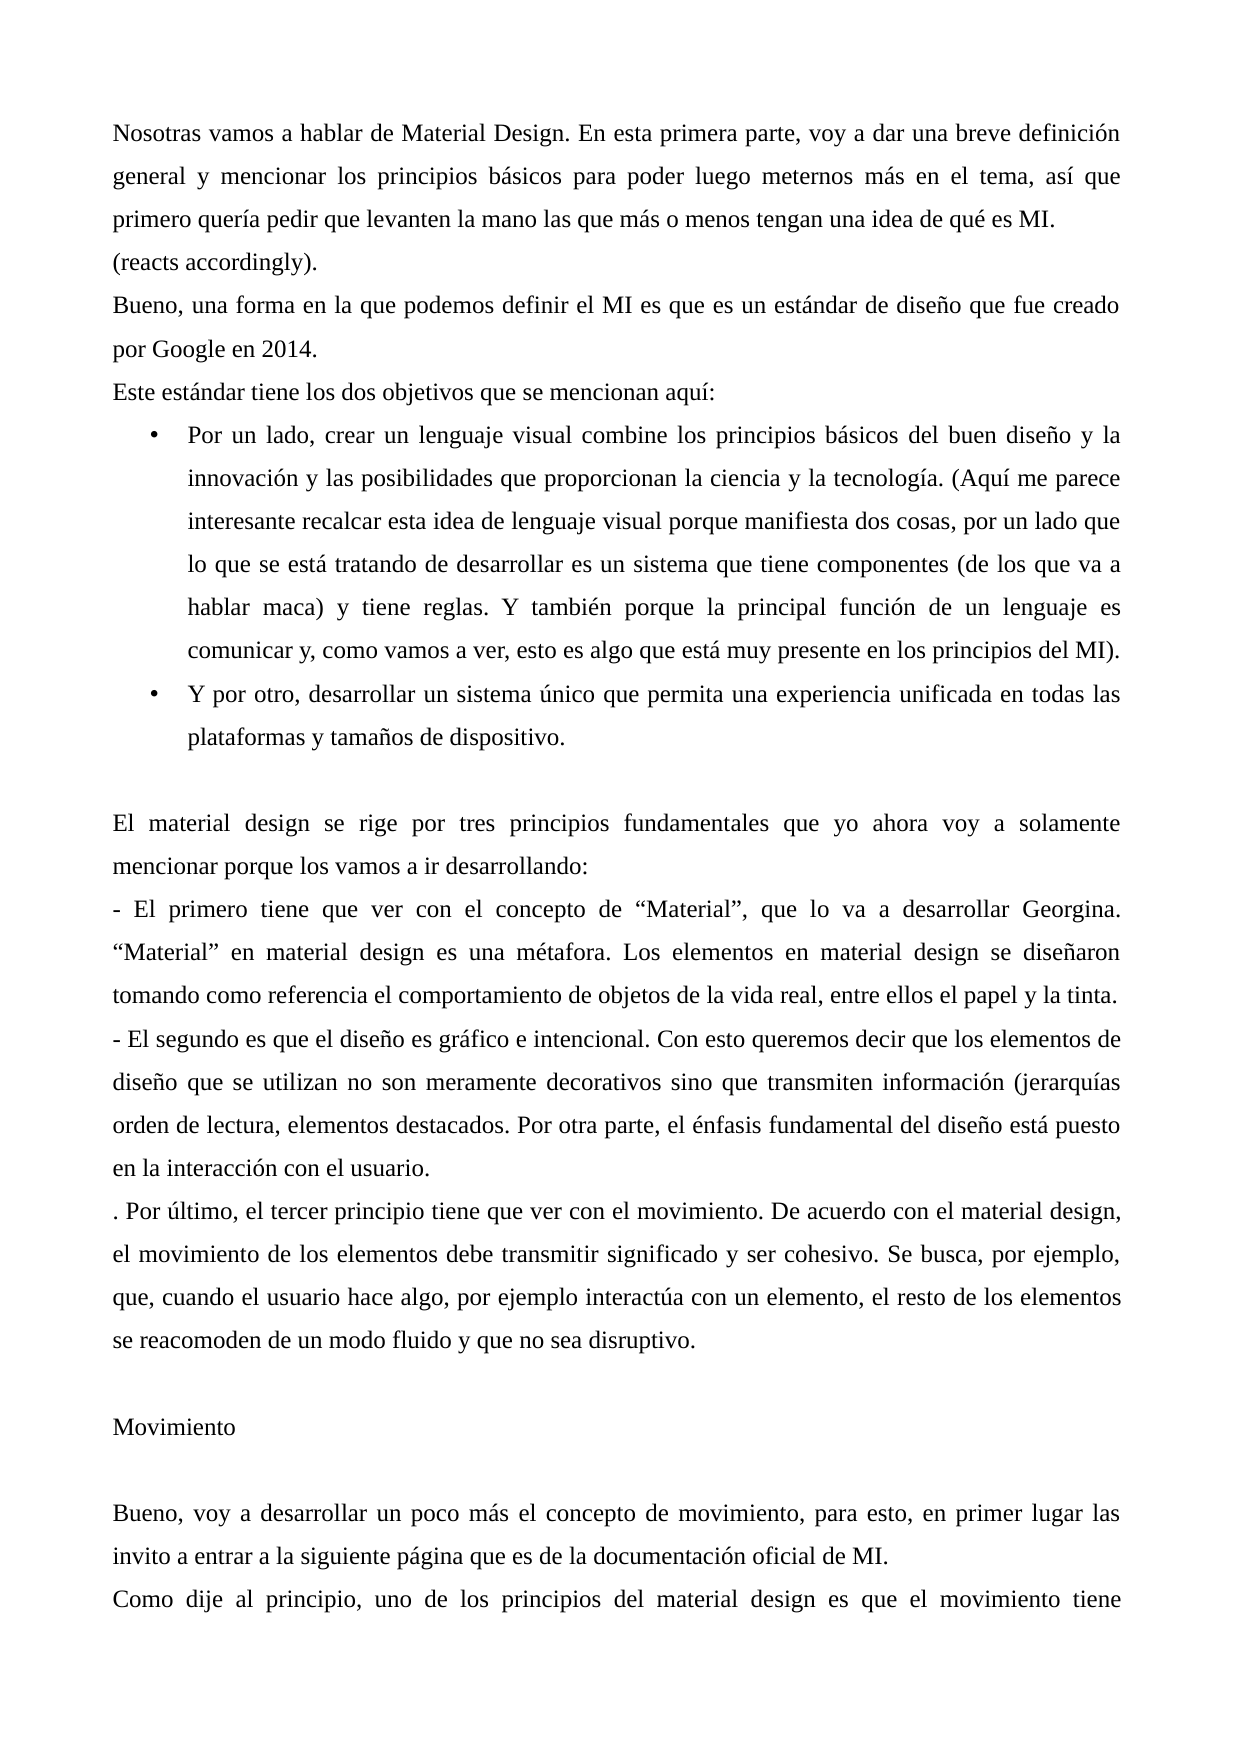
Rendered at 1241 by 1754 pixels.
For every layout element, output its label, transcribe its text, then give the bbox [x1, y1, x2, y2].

text (reacts accordingly). [112, 247, 1122, 276]
text Nosotras vamos a hablar de Material Design. En esta primera parte, voy a dar una breve definición general y mencionar los principios básicos para poder luego meternos más en el tema, así que primero quería pedir que levanten la mano las que más o menos tengan una idea de qué es MI. [112, 118, 1122, 233]
text Movimiento [112, 1412, 1122, 1441]
text Bueno, una forma en la que podemos definir el MI es que es un estándar de diseño que fue creado por Google en 2014. [112, 291, 1122, 362]
text Este estándar tiene los dos objetivos que se mencionan aquí: [112, 377, 1122, 406]
text - El primero tiene que ver con el concepto de “Material”, que lo va a desarrollar Georgina. “Material” en material design es una métafora. Los elementos en material design se diseñaron tomando como referencia el comportamiento de objetos de la vida real, entre ellos el papel y la tinta. [112, 894, 1122, 1009]
list Y por otro, desarrollar un sistema único que permita una experiencia unificada en todas las plataformas y tamaños de dispositivo. [150, 679, 1122, 751]
text El material design se rige por tres principios fundamentales que yo ahora voy a solamente mencionar porque los vamos a ir desarrollando: [112, 808, 1122, 880]
list Por un lado, crear un lenguaje visual combine los principios básicos del buen diseño y la innovación y las posibilidades que proporcionan la ciencia y la tecnología. (Aquí me parece interesante recalcar esta idea de lenguaje visual porque manifiesta dos cosas, por un lado que lo que se está tratando de desarrollar es un sistema que tiene componentes (de los que va a hablar maca) y tiene reglas. Y también porque la principal función de un lenguaje es comunicar y, como vamos a ver, esto es algo que está muy presente en los principios del MI). [150, 420, 1122, 664]
text Bueno, voy a desarrollar un poco más el concepto de movimiento, para esto, en primer lugar las invito a entrar a la siguiente página que es de la documentación oficial de MI. [112, 1498, 1122, 1570]
list . Por último, el tercer principio tiene que ver con el movimiento. De acuerdo con el material design, el movimiento de los elementos debe transmitir significado y ser cohesivo. Se busca, por ejemplo, que, cuando el usuario hace algo, por ejemplo interactúa con un elemento, el resto de los elementos se reacomoden de un modo fluido y que no sea disruptivo. [112, 1196, 1122, 1354]
list - El segundo es que el diseño es gráfico e intencional. Con esto queremos decir que los elementos de diseño que se utilizan no son meramente decorativos sino que transmiten información (jerarquías orden de lectura, elementos destacados. Por otra parte, el énfasis fundamental del diseño está puesto en la interacción con el usuario. [112, 1024, 1122, 1182]
text Como dije al principio, uno de los principios del material design es que el movimiento tiene [112, 1584, 1122, 1613]
